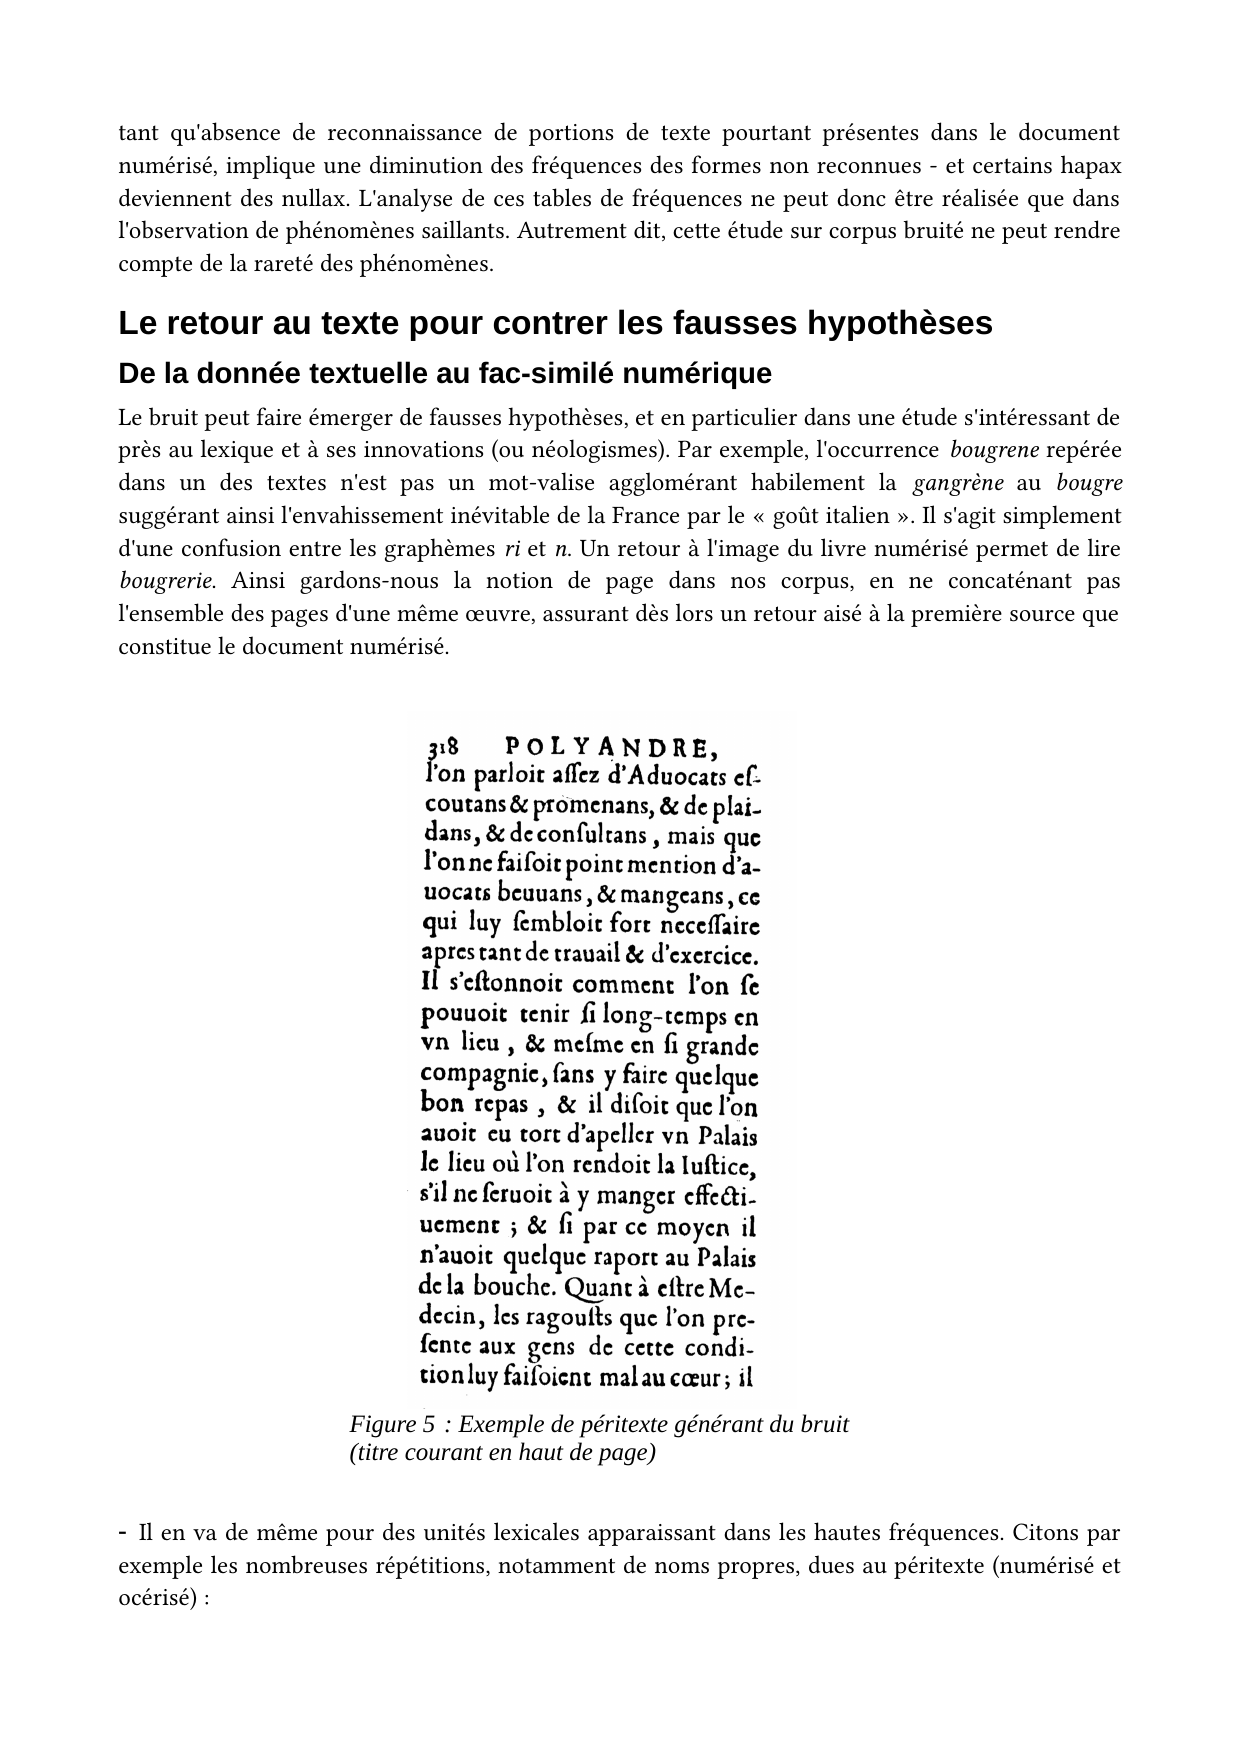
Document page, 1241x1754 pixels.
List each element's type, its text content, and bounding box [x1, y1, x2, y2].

list Il en va de même pour des unités lexicales apparaissant dans les hautes fréquences. Citons par exemple les nombreuses répétitions, notamment de noms propres, dues au péritexte (numérisé et océrisé) : [118, 1518, 1122, 1612]
text tant qu'absence de reconnaissance de portions de texte pourtant présentes dans le document numérisé, implique une diminution des fréquences des formes non reconnues - et certains hapax deviennent des nullax. L'analyse de ces tables de fréquences ne peut donc être réalisée que dans l'observation de phénomènes saillants. Autrement dit, cette étude sur corpus bruité ne peut rendre compte de la rareté des phénomènes. [118, 118, 1122, 278]
subtitle Le retour au texte pour contrer les fausses hypothèses [118, 303, 1122, 342]
text Le bruit peut faire émerger de fausses hypothèses, et en particulier dans une étude s'intéressant de près au lexique et à ses innovations (ou néologismes). Par exemple, l'occurrence bougrene repérée dans un des textes n'est pas un mot-valise agglomérant habilement la gangrène au bougre suggérant ainsi l'envahissement inévitable de la France par le « goût italien ». Il s'agit simplement d'une confusion entre les graphèmes ri et n. Un retour à l'image du livre numérisé permet de lire bougrerie. Ainsi gardons-nous la notion de page dans nos corpus, en ne concaténant pas l'ensemble des pages d'une même œuvre, assurant dès lors un retour aisé à la première source que constitue le document numérisé. [118, 402, 1122, 661]
text Figure 5 : Exemple de péritexte générant du bruit (titre courant en haut de page) [349, 711, 854, 1466]
subtitle De la donnée textuelle au fac-similé numérique [118, 356, 1122, 390]
picture [407, 711, 797, 1409]
